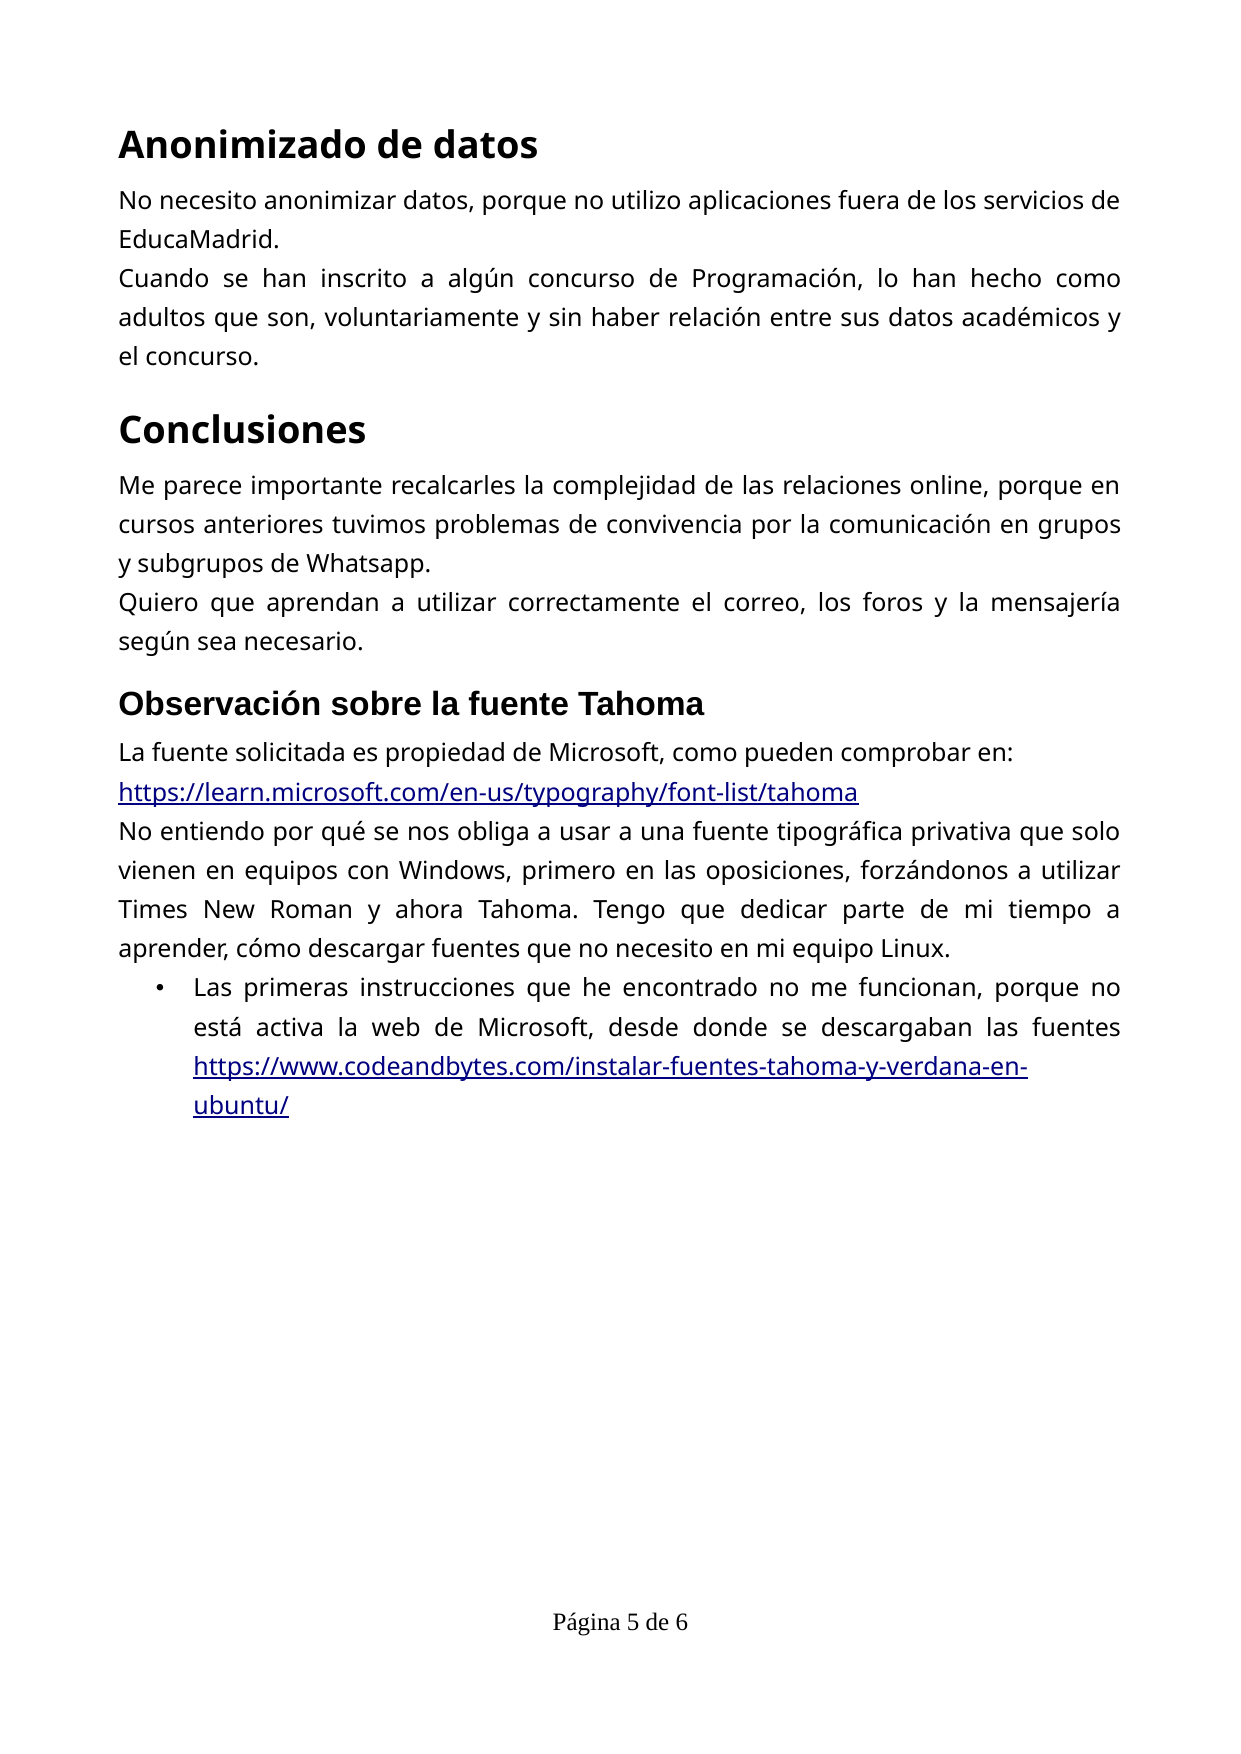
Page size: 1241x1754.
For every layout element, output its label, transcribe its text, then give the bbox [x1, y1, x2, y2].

subtitle Anonimizado de datos [118, 118, 1122, 170]
subtitle Observación sobre la fuente Tahoma [118, 684, 1122, 723]
text Cuando se han inscrito a algún concurso de Programación, lo han hecho como adultos que son, voluntariamente y sin haber relación entre sus datos académicos y el concurso. [118, 261, 1122, 373]
text No entiendo por qué se nos obliga a usar a una fuente tipográfica privativa que solo vienen en equipos con Windows, primero en las oposiciones, forzándonos a utilizar Times New Roman y ahora Tahoma. Tengo que dedicar parte de mi tiempo a aprender, cómo descargar fuentes que no necesito en mi equipo Linux. [118, 813, 1122, 965]
text https://learn.microsoft.com/en-us/typography/font-list/tahoma [118, 774, 1122, 808]
list Las primeras instrucciones que he encontrado no me funcionan, porque no está activa la web de Microsoft, desde donde se descargaban las fuentes https://www.codeandbytes.com/instalar-fuentes-tahoma-y-verdana-en-ubuntu/ [156, 970, 1122, 1122]
subtitle Conclusiones [118, 403, 1122, 455]
text No necesito anonimizar datos, porque no utilizo aplicaciones fuera de los servicios de EducaMadrid. [118, 182, 1122, 256]
text Quiero que aprendan a utilizar correctamente el correo, los foros y la mensajería según sea necesario. [118, 585, 1122, 658]
text Me parece importante recalcarles la complejidad de las relaciones online, porque en cursos anteriores tuvimos problemas de convivencia por la comunicación en grupos y subgrupos de Whatsapp. [118, 467, 1122, 580]
text La fuente solicitada es propiedad de Microsoft, como pueden comprobar en: [118, 735, 1122, 769]
